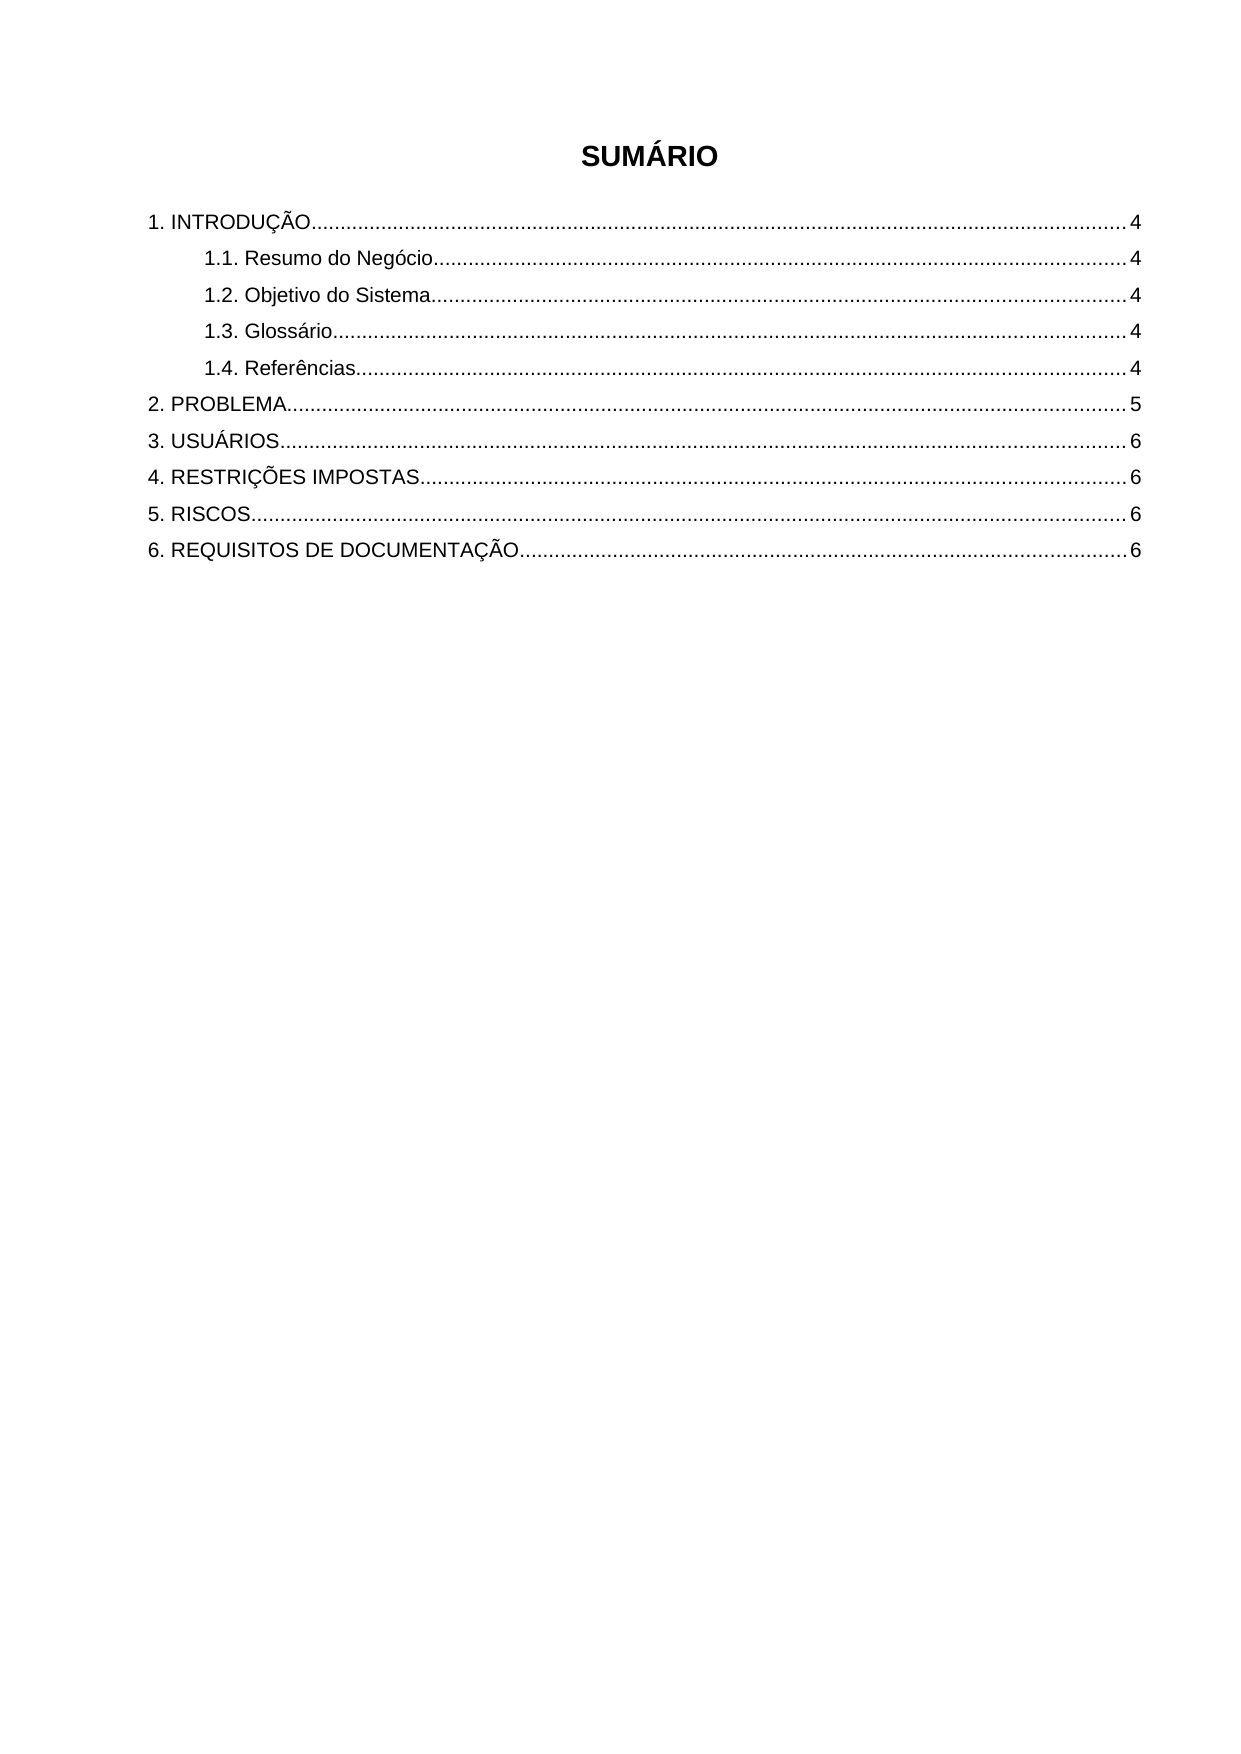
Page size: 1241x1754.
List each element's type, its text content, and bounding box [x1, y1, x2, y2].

text 1.3. Glossário 4 [204, 319, 1152, 343]
text 1.1. Resumo do Negócio 4 [204, 246, 1152, 270]
title SUMÁRIO [148, 139, 1152, 172]
text 1. Introdução 4 [148, 210, 1152, 234]
text 6. Requisitos de Documentação 6 [148, 538, 1152, 562]
text 2. Problema 5 [148, 392, 1152, 416]
text 1.2. Objetivo do Sistema 4 [204, 283, 1152, 307]
text 1.4. Referências 4 [204, 356, 1152, 379]
text 5. Riscos 6 [148, 501, 1152, 525]
text 3. Usuários 6 [148, 428, 1152, 452]
text 4. Restrições Impostas 6 [148, 465, 1152, 489]
